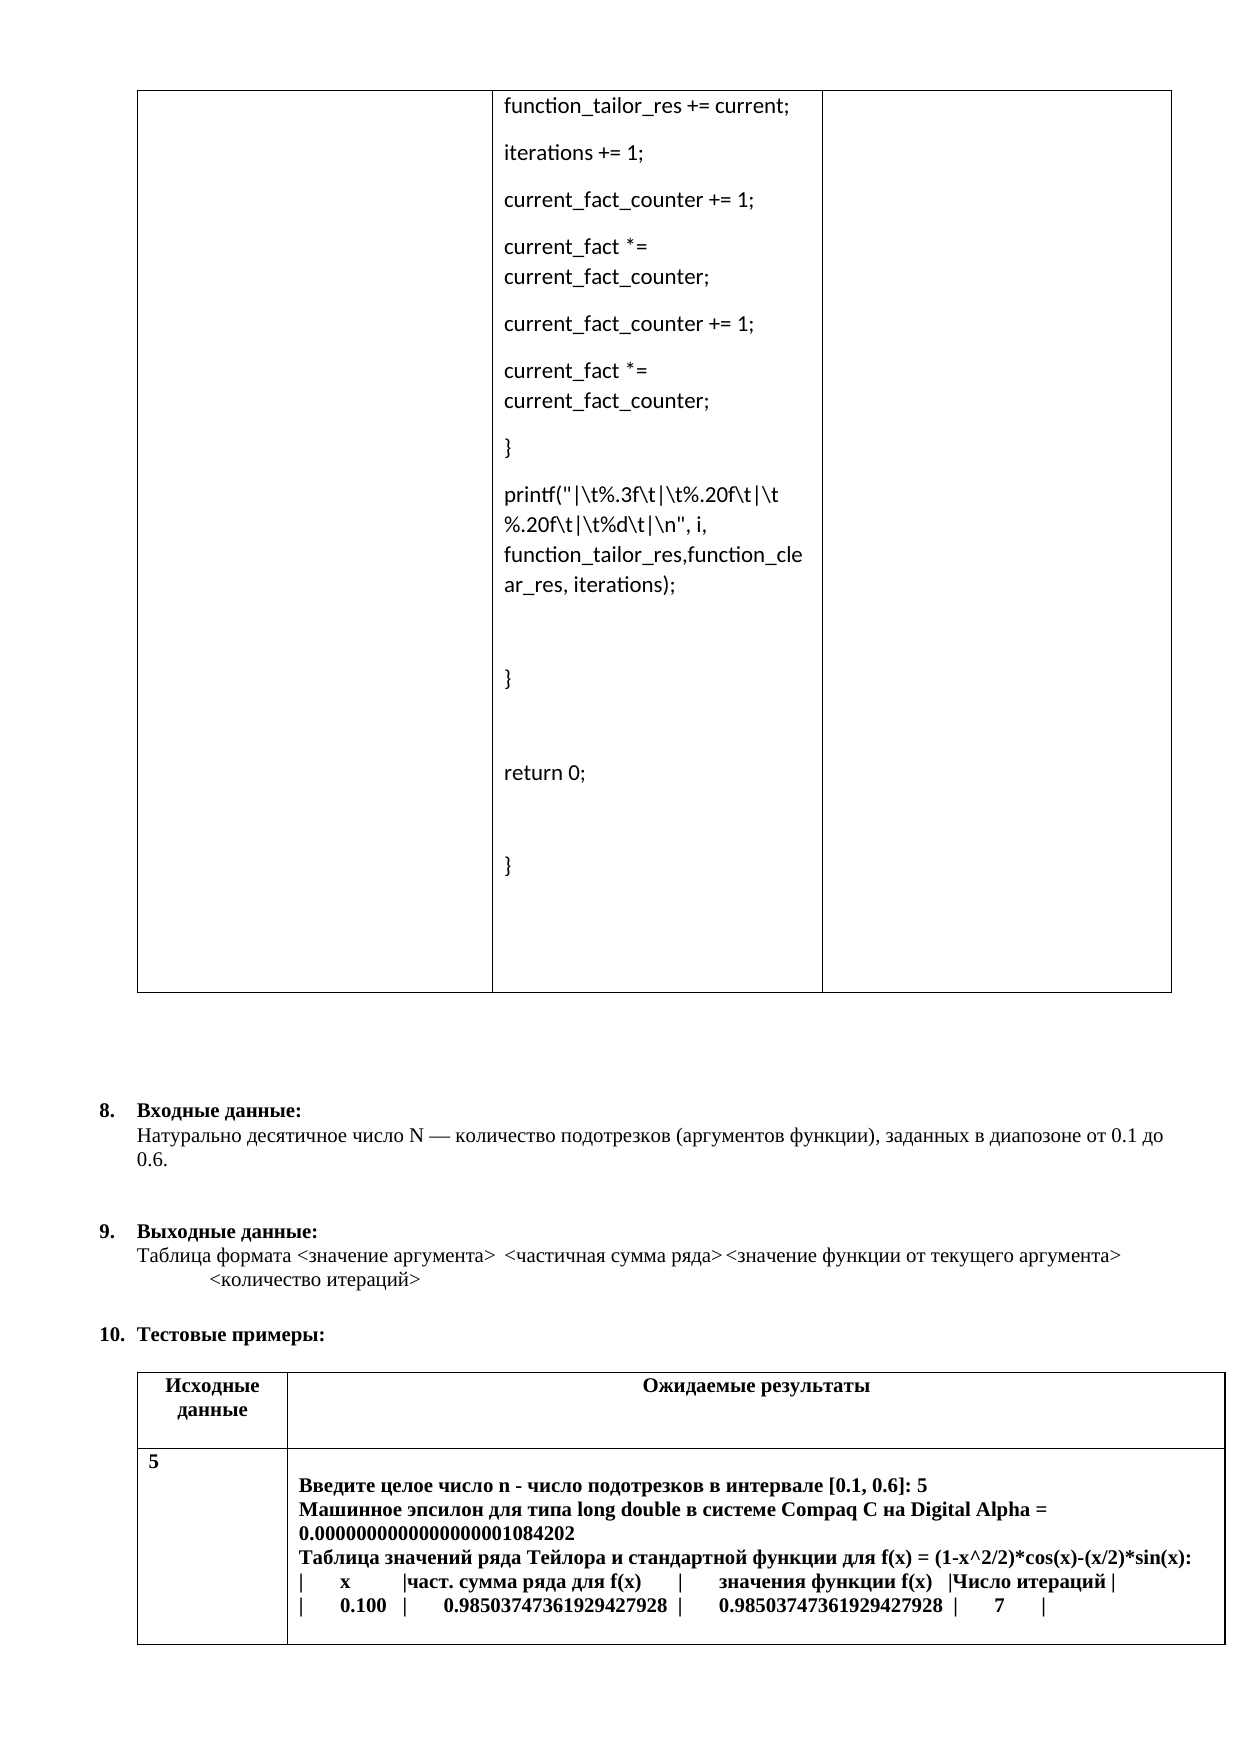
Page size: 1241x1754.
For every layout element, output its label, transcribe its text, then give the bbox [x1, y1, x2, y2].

list Входные данные: [99, 1098, 1172, 1122]
table_cell Введите целое число n - число подотрезков в интервале [0.1, 0.6]: 5 Машинное эпсилон для типа long double в системе Compaq C на Digital Alpha = 0.0000000000000000001084202 Таблица значений ряда Тейлора и стандартной функции для f(x) = (1-x^2/2)*cos(x)-(x/2)*sin(x): | x |част. сумма ряда для f(x) | значения функции f(x) |Число итераций | | 0.100 | 0.98503747361929427928 | 0.98503747361929427928 | 7 | [288, 1449, 1224, 1644]
table_header Исходные данные [138, 1373, 287, 1448]
list Натурально десятичное число N — количество подотрезков (аргументов функции), заданных в диапозоне от 0.1 до 0.6. [137, 1122, 1172, 1171]
table_cell [823, 91, 1171, 992]
table_header Ожидаемые результаты [288, 1373, 1224, 1448]
list Тестовые примеры: [99, 1321, 1172, 1346]
list Выходные данные: [99, 1219, 1172, 1243]
list Таблица формата <значение аргумента> <частичная сумма ряда> <значение функции от текущего аргумента> <количество итераций> [137, 1243, 1172, 1291]
table_cell 5 [138, 1449, 287, 1644]
table_cell function_tailor_res += current; iterations += 1; current_fact_counter += 1; current_fact *= current_fact_counter; current_fact_counter += 1; current_fact *= current_fact_counter; } printf("|\t%.3f\t|\t%.20f\t|\t%.20f\t|\t%d\t|\n", i, function_tailor_res,function_clear_res, iterations); } return 0; } [493, 91, 822, 992]
table_cell [138, 91, 492, 992]
